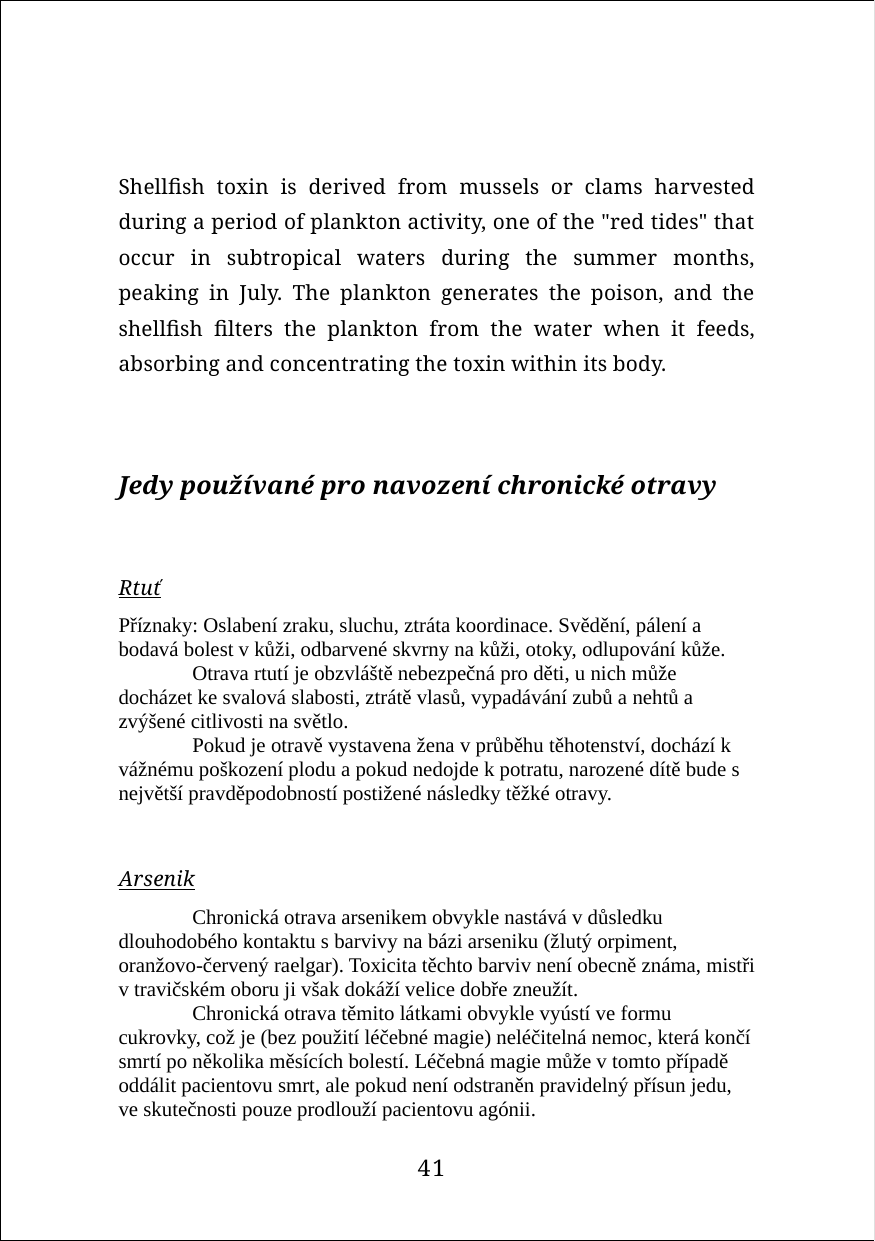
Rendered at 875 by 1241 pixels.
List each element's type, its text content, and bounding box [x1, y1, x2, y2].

text Otrava rtutí je obzvláště nebezpečná pro děti, u nich může docházet ke svalová slabosti, ztrátě vlasů, vypadávání zubů a nehtů a zvýšené citlivosti na světlo. [118, 661, 756, 733]
text Pokud je otravě vystavena žena v průběhu těhotenství, dochází k vážnému poškození plodu a pokud nedojde k potratu, narozené dítě bude s největší pravděpodobností postižené následky těžké otravy. [118, 733, 756, 805]
subtitle Rtuť [118, 573, 756, 601]
text Chronická otrava těmito látkami obvykle vyústí ve formu cukrovky, což je (bez použití léčebné magie) neléčitelná nemoc, která končí smrtí po několika měsících bolestí. Léčebná magie může v tomto případě oddálit pacientovu smrt, ale pokud není odstraněn pravidelný přísun jedu, ve skutečnosti pouze prodlouží pacientovu agónii. [118, 1001, 756, 1121]
text Příznaky: Oslabení zraku, sluchu, ztráta koordinace. Svědění, pálení a bodavá bolest v kůži, odbarvené skvrny na kůži, otoky, odlupování kůže. [118, 613, 756, 661]
text Chronická otrava arsenikem obvykle nastává v důsledku dlouhodobého kontaktu s barvivy na bázi arseniku (žlutý orpiment, oranžovo-červený raelgar). Toxicita těchto barviv není obecně známa, mistři v travičském oboru ji však dokáží velice dobře zneužít. [118, 905, 756, 1001]
subtitle Jedy používané pro navození chronické otravy [118, 468, 756, 502]
subtitle Arsenik [118, 864, 756, 893]
text Shellfish toxin is derived from mussels or clams harvested during a period of plankton activity, one of the "red tides" that occur in subtropical waters during the summer months, peaking in July. The plankton generates the poison, and the shellfish filters the plankton from the water when it feeds, absorbing and concentrating the toxin within its body. [118, 172, 756, 378]
